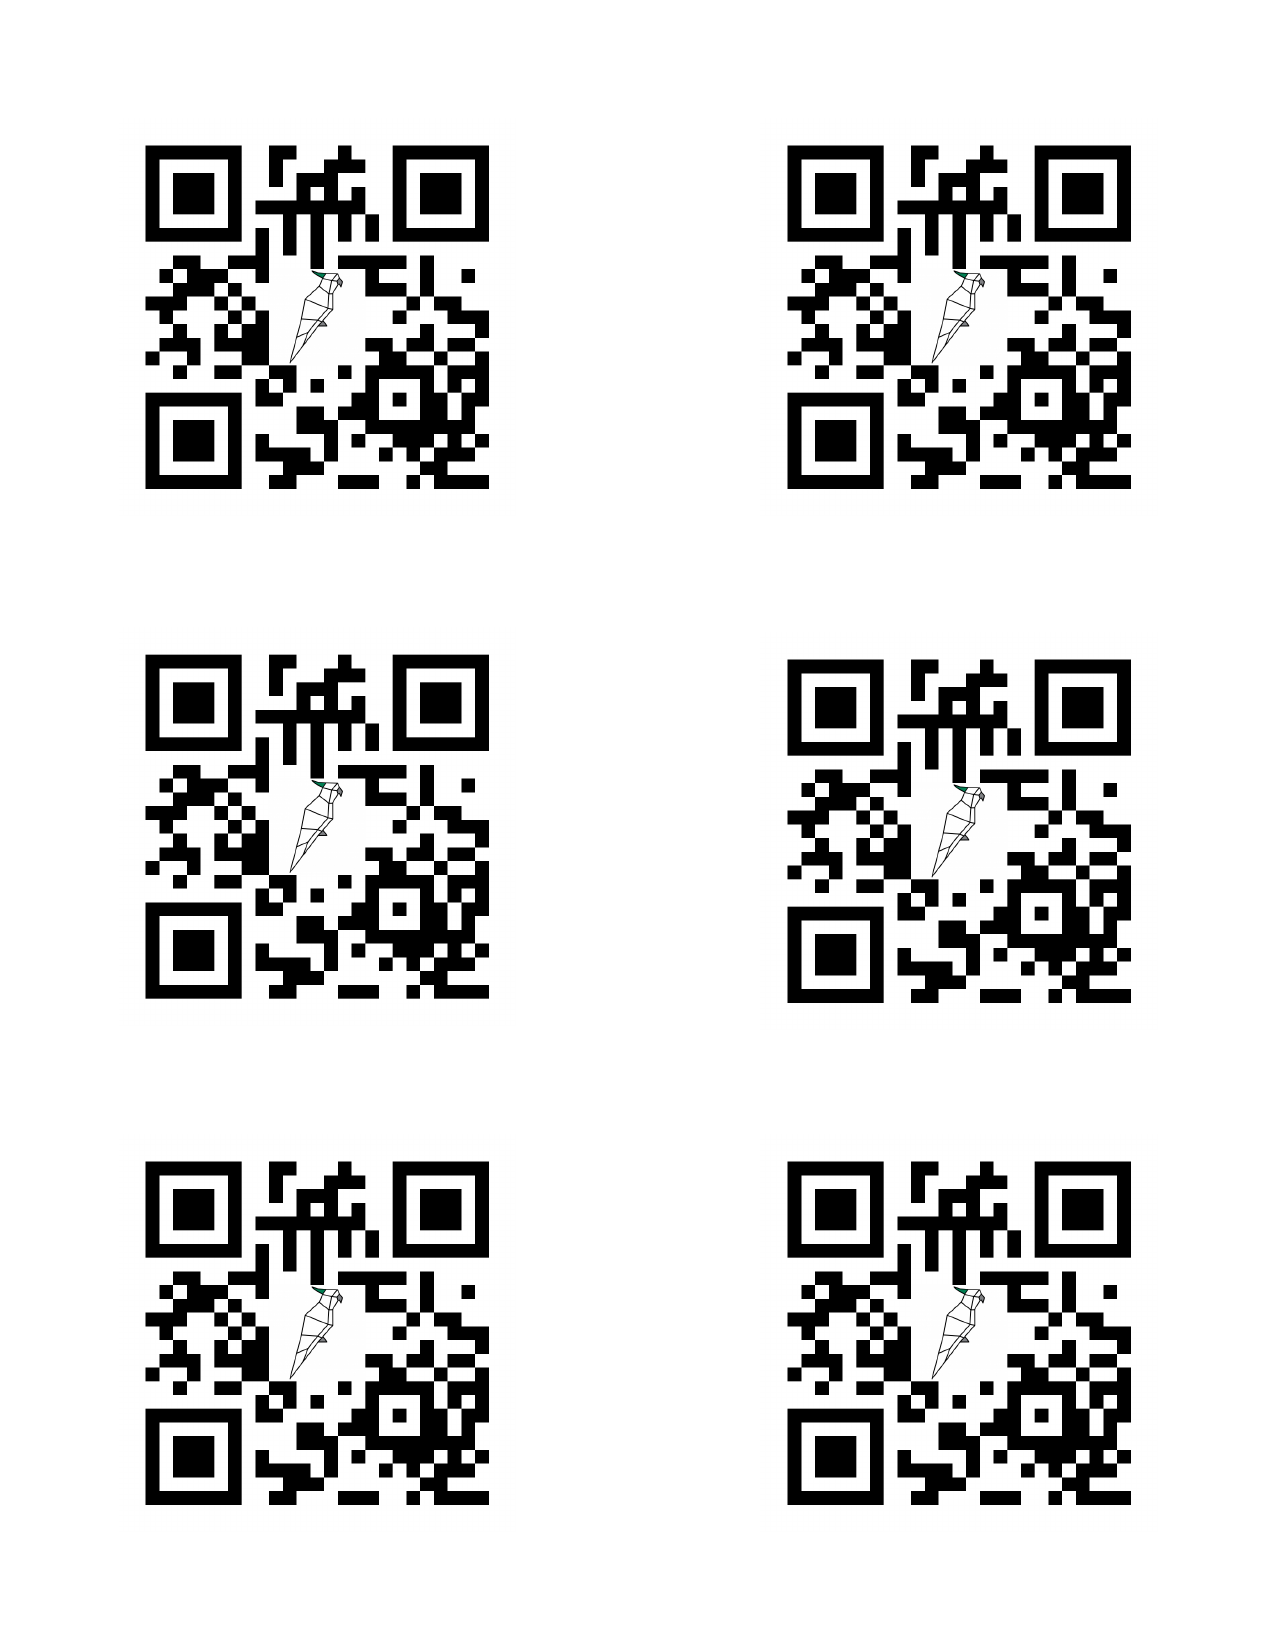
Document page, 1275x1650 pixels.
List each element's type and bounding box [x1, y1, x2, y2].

picture [760, 118, 1158, 516]
picture [118, 1134, 516, 1532]
picture [118, 627, 516, 1026]
picture [760, 632, 1158, 1030]
picture [118, 118, 516, 516]
picture [760, 1134, 1158, 1532]
